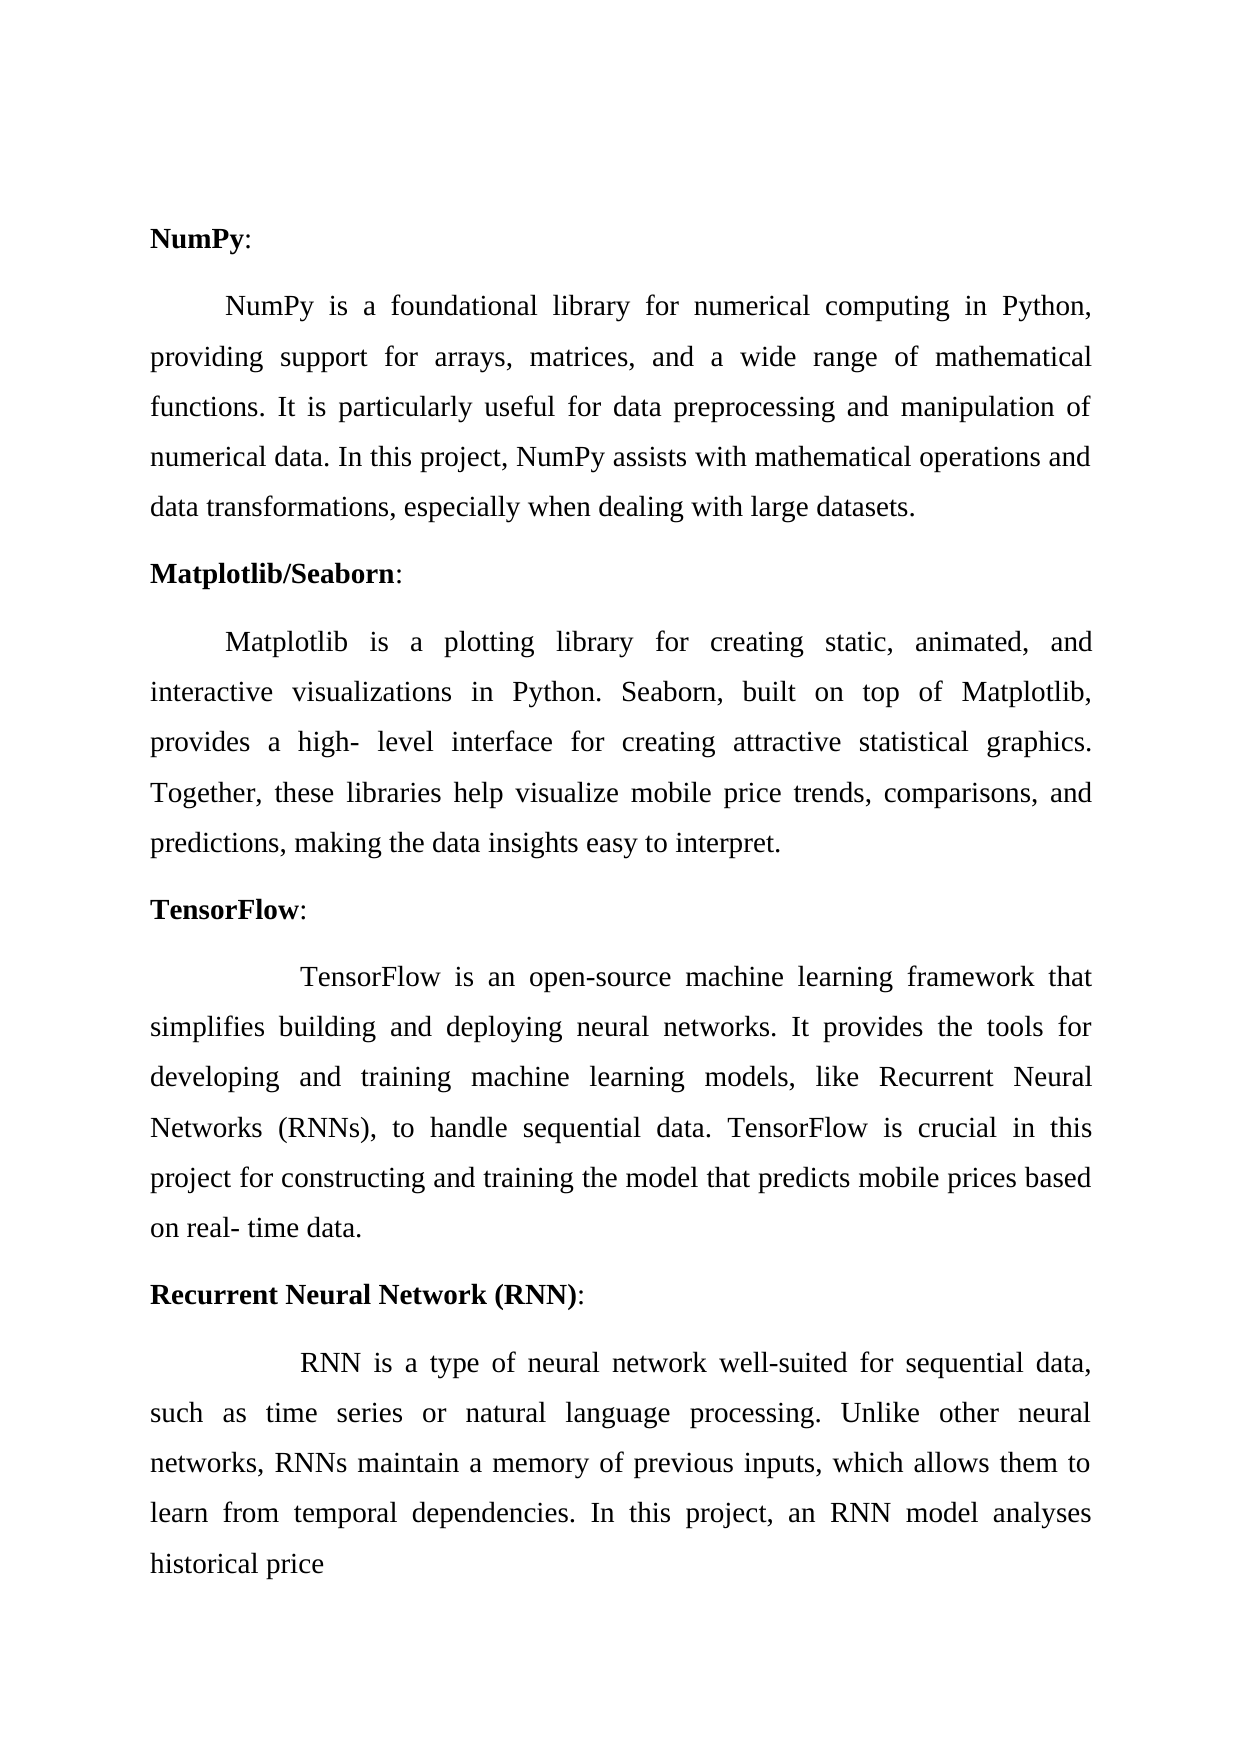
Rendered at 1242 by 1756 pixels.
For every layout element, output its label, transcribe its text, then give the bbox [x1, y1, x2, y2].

text TensorFlow is an open-source machine learning framework that simplifies building and deploying neural networks. It provides the tools for developing and training machine learning models, like Recurrent Neural Networks (RNNs), to handle sequential data. TensorFlow is crucial in this project for constructing and training the model that predicts mobile prices based on real- time data. [150, 959, 1093, 1244]
text Matplotlib is a plotting library for creating static, animated, and interactive visualizations in Python. Seaborn, built on top of Matplotlib, provides a high- level interface for creating attractive statistical graphics. Together, these libraries help visualize mobile price trends, comparisons, and predictions, making the data insights easy to interpret. [150, 624, 1093, 858]
text NumPy is a foundational library for numerical computing in Python, providing support for arrays, matrices, and a wide range of mathematical functions. It is particularly useful for data preprocessing and manipulation of numerical data. In this project, NumPy assists with mathematical operations and data transformations, especially when dealing with large datasets. [150, 288, 1092, 523]
text RNN is a type of neural network well-suited for sequential data, such as time series or natural language processing. Unlike other neural networks, RNNs maintain a memory of previous inputs, which allows them to learn from temporal dependencies. In this project, an RNN model analyses historical price [150, 1345, 1092, 1579]
subtitle TensorFlow: [150, 892, 1150, 925]
subtitle Recurrent Neural Network (RNN): [150, 1277, 1150, 1311]
subtitle Matplotlib/Seaborn: [150, 557, 1150, 590]
subtitle NumPy: [150, 221, 1150, 255]
